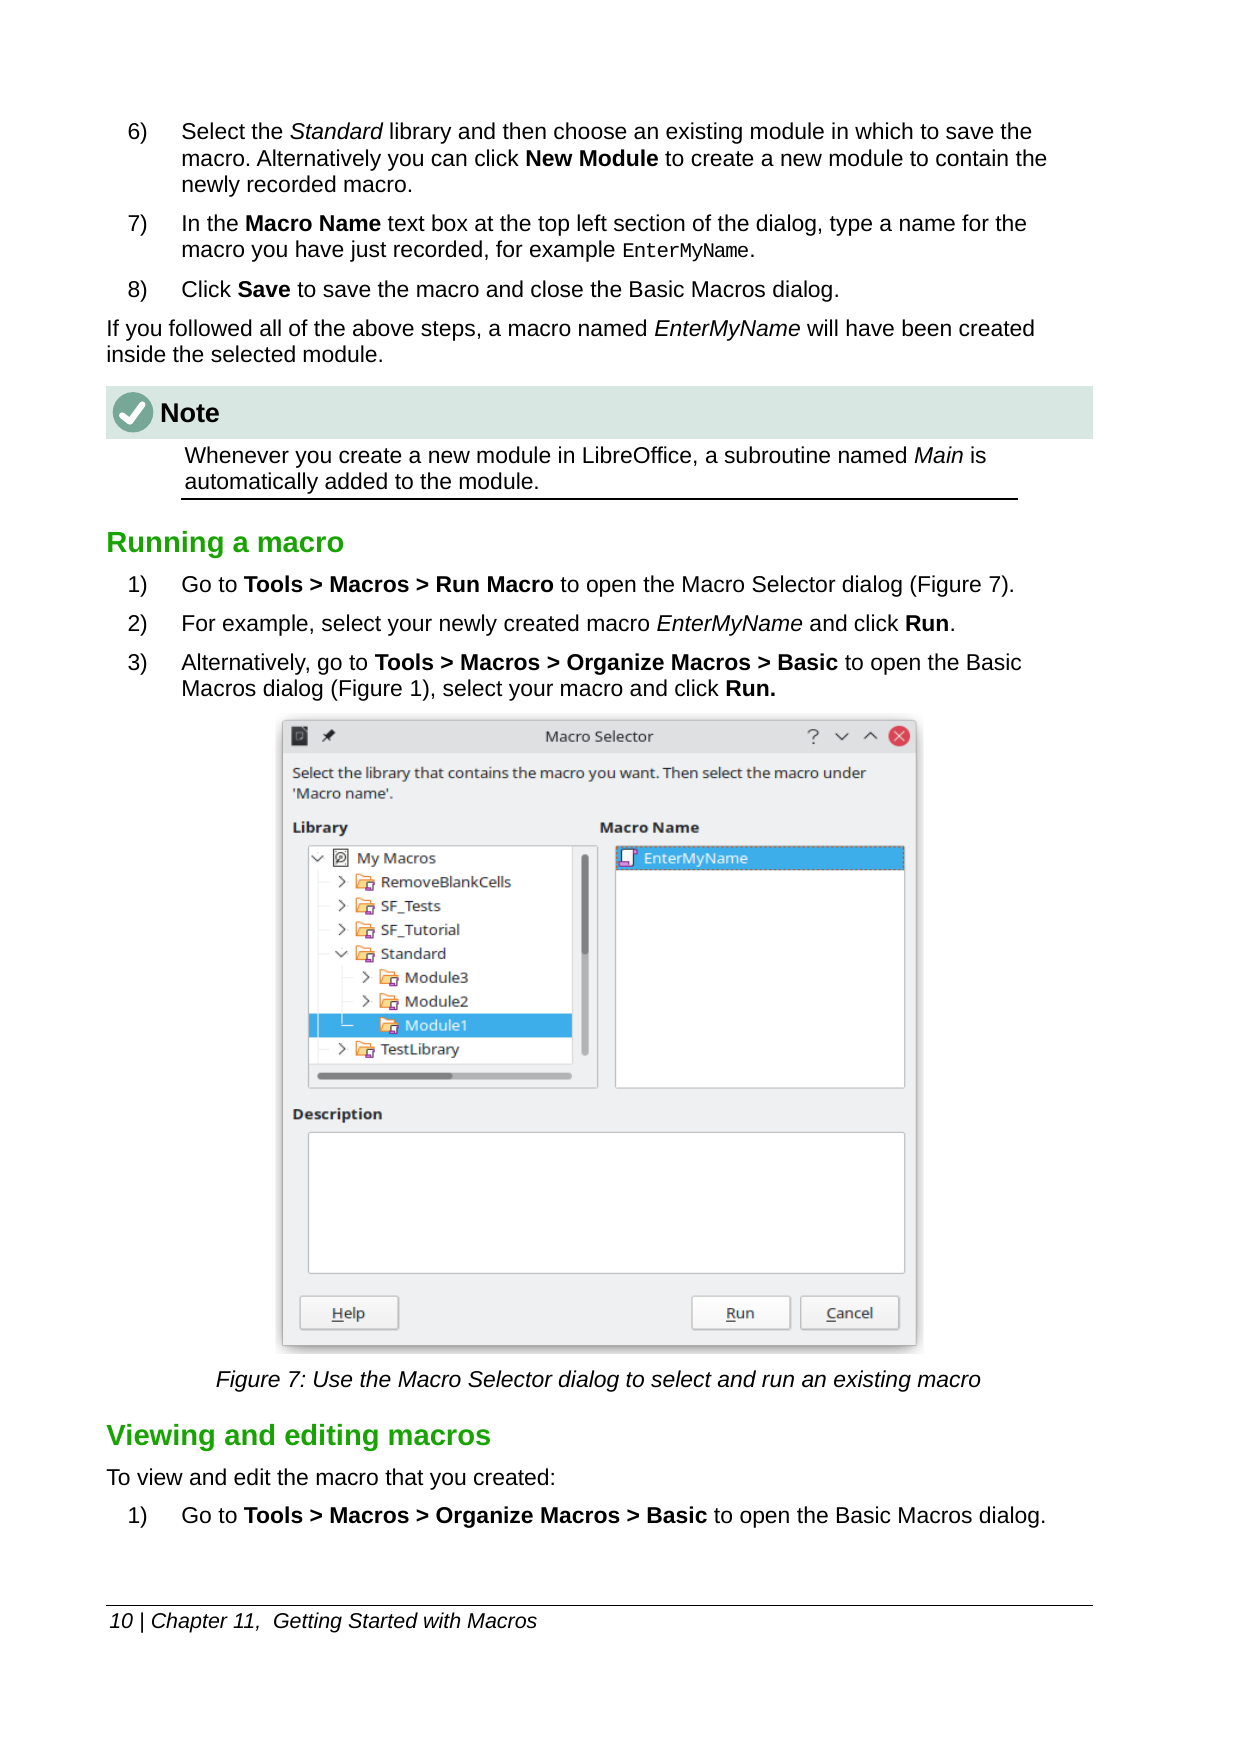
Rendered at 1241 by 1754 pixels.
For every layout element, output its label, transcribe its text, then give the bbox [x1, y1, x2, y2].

text If you followed all of the above steps, a macro named EnterMyName will have been created inside the selected module. [106, 315, 1093, 368]
list For example, select your newly created macro EnterMyName and click Run. [148, 610, 1093, 636]
list In the Macro Name text box at the top left section of the dialog, type a name for the macro you have just recorded, for example EnterMyName. [148, 210, 1093, 264]
subtitle Note [106, 386, 1093, 439]
text Figure 7: Use the Macro Selector dialog to select and run an existing macro [216, 1366, 983, 1392]
list Click Save to save the macro and close the Basic Macros dialog. [148, 276, 1093, 303]
list Go to Tools > Macros > Run Macro to open the Macro Selector dialog (Figure 7). [148, 571, 1093, 597]
list Alternatively, go to Tools > Macros > Organize Macros > Basic to open the Basic Macros dialog (Figure 1), select your macro and click Run. [148, 648, 1093, 701]
text Whenever you create a new module in LibreOffice, a subroutine named Main is automatically added to the module. [181, 439, 1018, 498]
list Go to Tools > Macros > Organize Macros > Basic to open the Basic Macros dialog. [148, 1502, 1093, 1529]
list To view and edit the macro that you created: [106, 1463, 1093, 1490]
picture [275, 713, 924, 1354]
list Select the Standard library and then choose an existing module in which to save the macro. Alternatively you can click New Module to create a new module to contain the newly recorded macro. [148, 118, 1093, 197]
subtitle Viewing and editing macros [106, 1417, 1093, 1451]
subtitle Running a macro [106, 525, 1093, 558]
